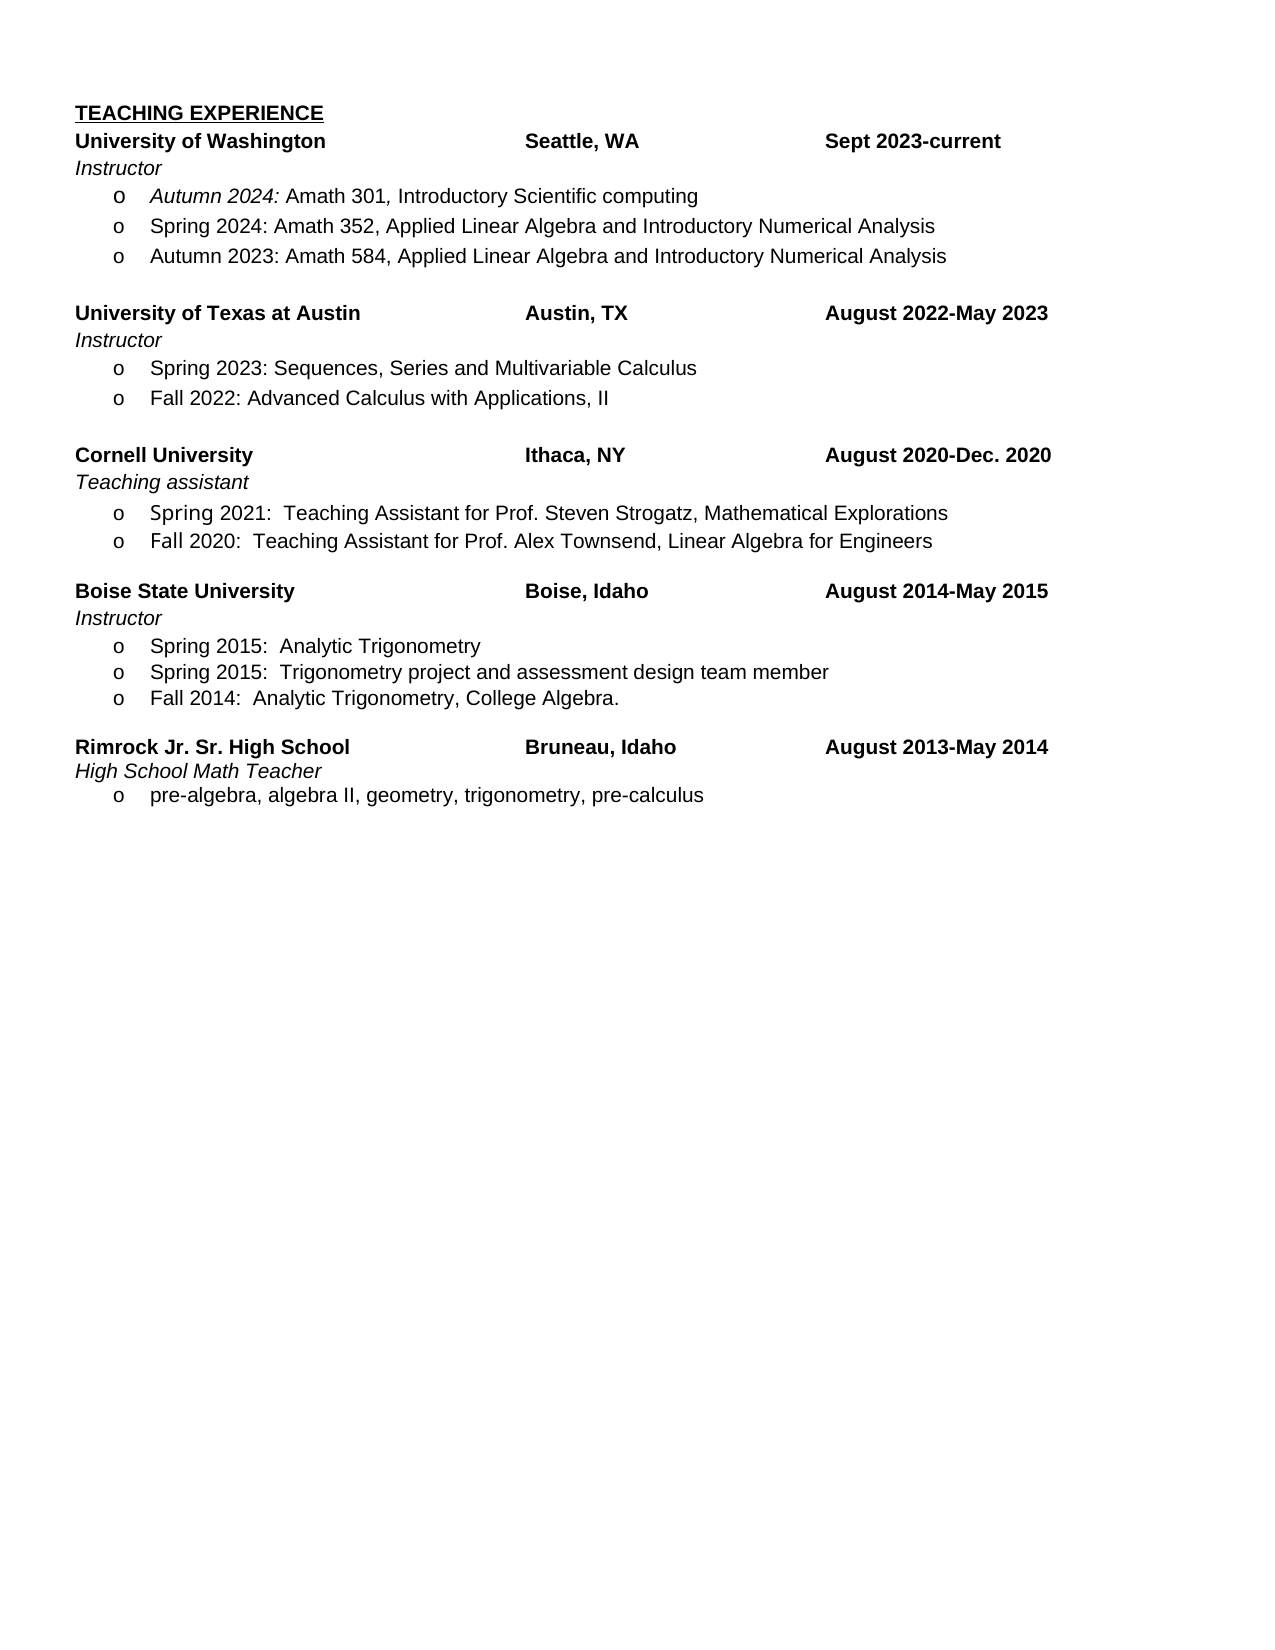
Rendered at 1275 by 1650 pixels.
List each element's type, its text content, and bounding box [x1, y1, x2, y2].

text o Spring 2015: Trigonometry project and assessment design team member [112, 659, 1200, 685]
text High School Math Teacher [75, 759, 1200, 783]
text Teaching assistant [75, 470, 1200, 494]
text o Spring 2021: Teaching Assistant for Prof. Steven Strogatz, Mathematical Explorations [112, 498, 1200, 526]
list Autumn 2024: Amath 301, Introductory Scientific computing [112, 183, 1200, 210]
list Spring 2024: Amath 352, Applied Linear Algebra and Introductory Numerical Analysis [112, 214, 1200, 240]
text Instructor [75, 156, 1200, 180]
text o Spring 2015: Analytic Trigonometry [112, 634, 1200, 659]
text Instructor [75, 606, 1200, 630]
text University of Washington Seattle, WA Sept 2023-current [75, 128, 1200, 152]
text o Fall 2020: Teaching Assistant for Prof. Alex Townsend, Linear Algebra for Engineers [112, 526, 1200, 555]
text o pre-algebra, algebra II, geometry, trigonometry, pre-calculus [112, 783, 1200, 809]
text TEACHING EXPERIENCE [75, 101, 1200, 125]
text Instructor [75, 328, 1200, 352]
text Boise State University Boise, Idaho August 2014-May 2015 [75, 579, 1200, 603]
text University of Texas at Austin Austin, TX August 2022-May 2023 [75, 301, 1200, 325]
text o Fall 2014: Analytic Trigonometry, College Algebra. [112, 685, 1200, 711]
list Autumn 2023: Amath 584, Applied Linear Algebra and Introductory Numerical Analysis [112, 243, 1200, 269]
text Cornell University Ithaca, NY August 2020-Dec. 2020 [75, 443, 1200, 467]
list Spring 2023: Sequences, Series and Multivariable Calculus [112, 356, 1200, 382]
text Rimrock Jr. Sr. High School Bruneau, Idaho August 2013-May 2014 [75, 735, 1200, 759]
list Fall 2022: Advanced Calculus with Applications, II [112, 385, 1200, 411]
